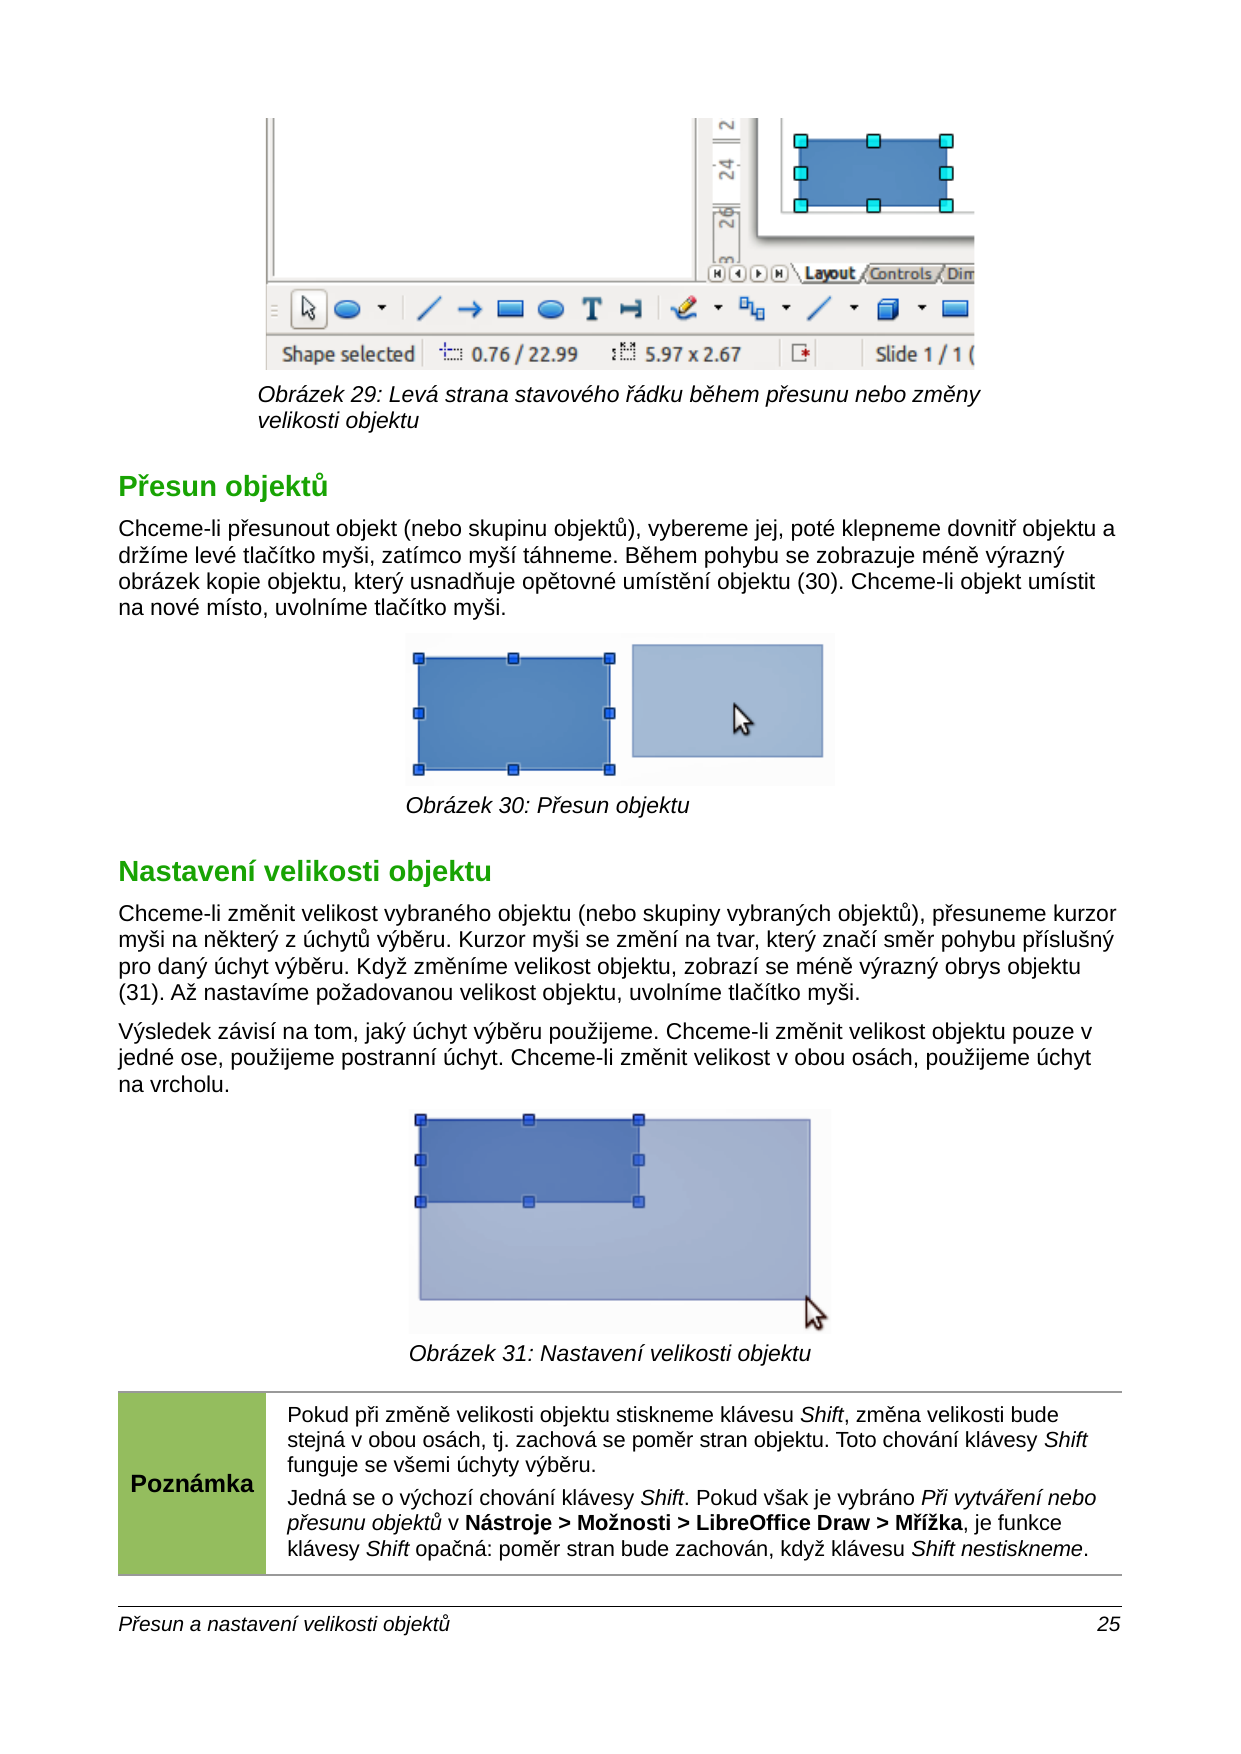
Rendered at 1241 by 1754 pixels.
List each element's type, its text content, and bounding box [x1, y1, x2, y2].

picture [405, 633, 835, 786]
text Obrázek 30: Přesun objektu [405, 792, 835, 818]
text Obrázek 31: Nastavení velikosti objektu [409, 1340, 831, 1367]
subtitle Přesun objektů [118, 469, 1122, 503]
text Chceme-li přesunout objekt (nebo skupinu objektů), vybereme jej, poté klepneme dovnitř objektu a držíme levé tlačítko myši, zatímco myší táhneme. Během pohybu se zobrazuje méně výrazný obrázek kopie objektu, který usnadňuje opětovné umístění objektu (obrázek 30). Chceme-li objekt umístit na nové místo, uvolníme tlačítko myši. [118, 515, 1122, 621]
table_header Pokud při změně velikosti objektu stiskneme klávesu Shift, změna velikosti bude stejná v obou osách, tj. zachová se poměr stran objektu. Toto chování klávesy Shift funguje se všemi úchyty výběru. Jedná se o výchozí chování klávesy Shift. Pokud však je vybráno Při vytváření nebo přesunu objektů v Nástroje > Možnosti > LibreOffice Draw > Mřížka, je funkce klávesy Shift opačná: poměr stran bude zachován, když klávesu Shift nestiskneme. [266, 1393, 1122, 1574]
text Výsledek závisí na tom, jaký úchyt výběru použijeme. Chceme-li změnit velikost objektu pouze v jedné ose, použijeme postranní úchyt. Chceme-li změnit velikost v obou osách, použijeme úchyt na vrcholu. [118, 1018, 1122, 1097]
text Chceme-li změnit velikost vybraného objektu (nebo skupiny vybraných objektů), přesuneme kurzor myši na některý z úchytů výběru. Kurzor myši se změní na tvar, který značí směr pohybu příslušný pro daný úchyt výběru. Když změníme velikost objektu, zobrazí se méně výrazný obrys objektu (obrázek 31). Až nastavíme požadovanou velikost objektu, uvolníme tlačítko myši. [118, 900, 1122, 1005]
subtitle Nastavení velikosti objektu [118, 854, 1122, 887]
picture [265, 118, 975, 370]
picture [408, 1109, 832, 1334]
text Obrázek 29: Levá strana stavového řádku během přesunu nebo změny velikosti objektu [257, 381, 983, 434]
table_header Poznámka [118, 1393, 266, 1574]
